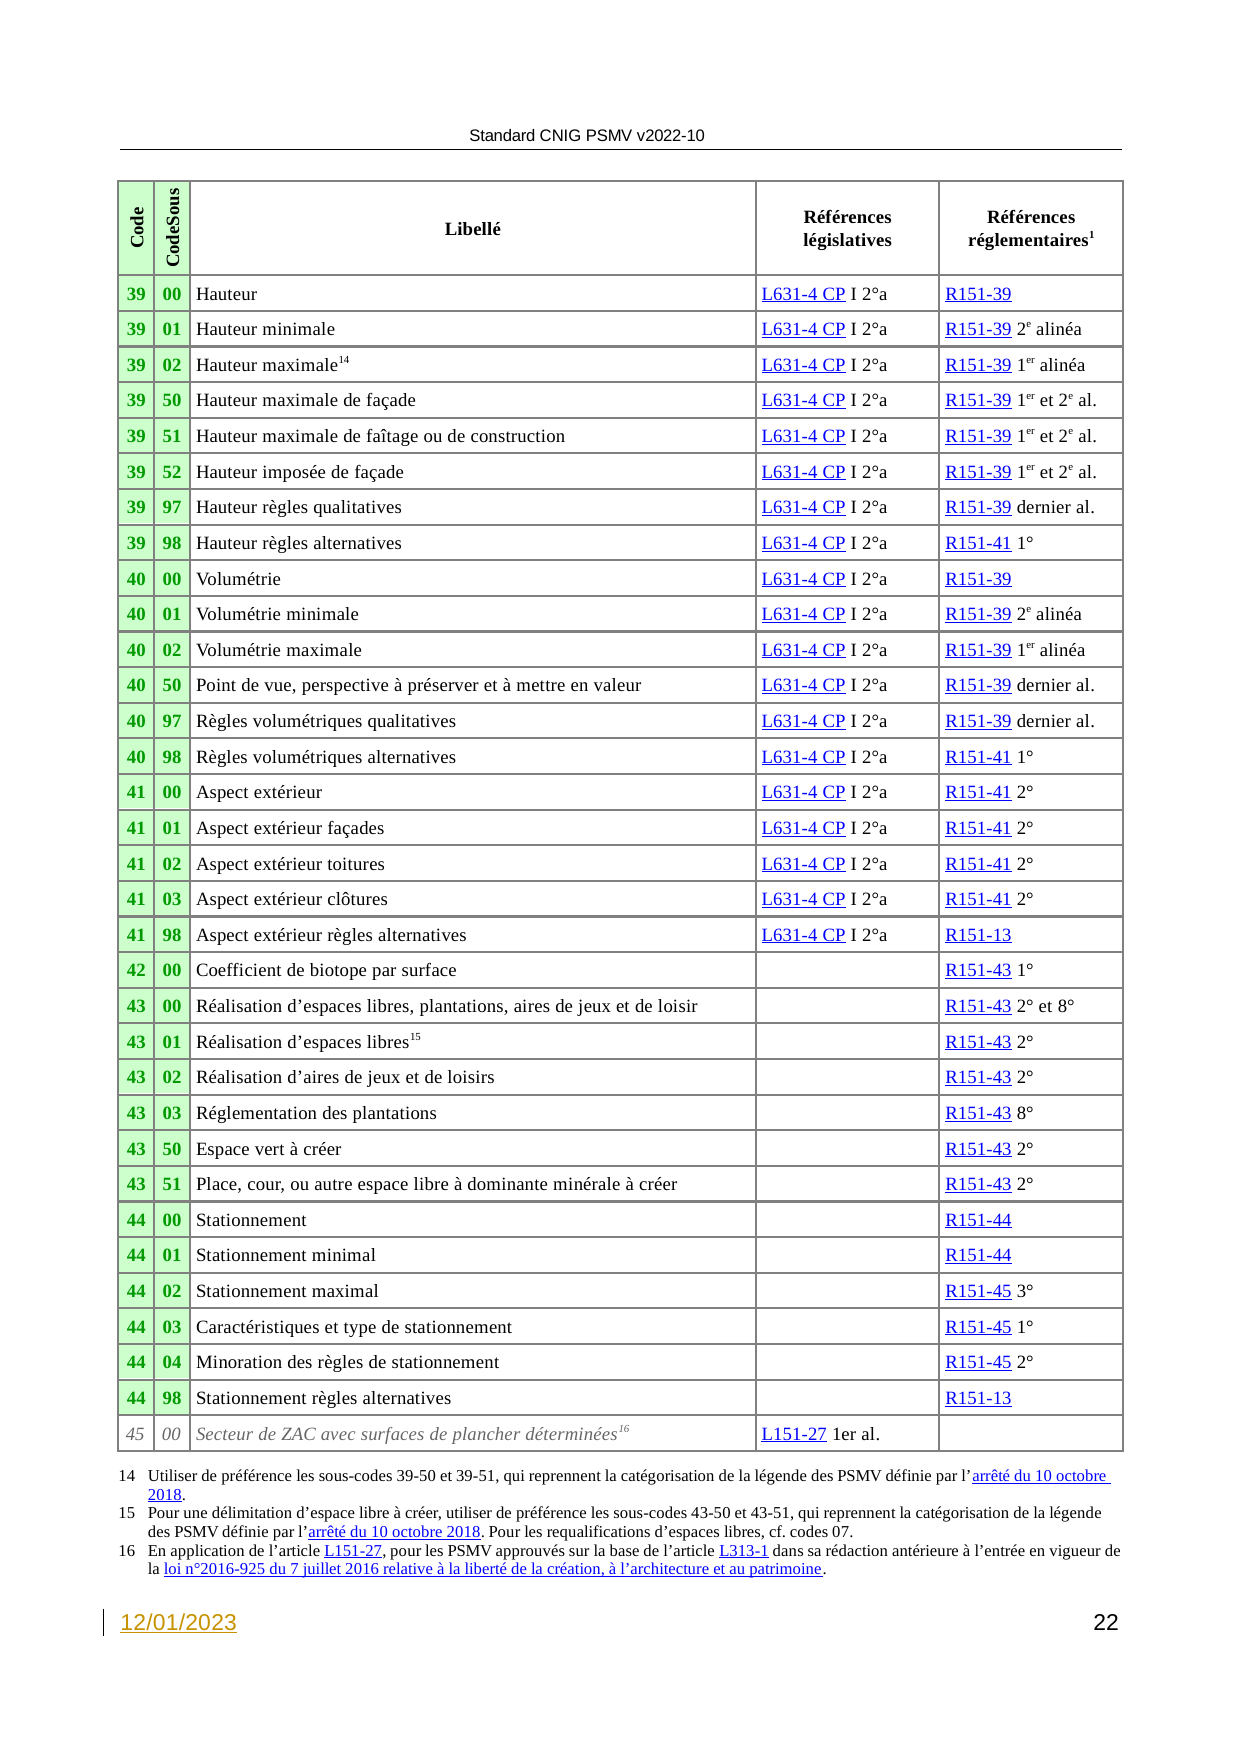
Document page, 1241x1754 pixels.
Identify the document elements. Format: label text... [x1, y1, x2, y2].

table_cell 02 [155, 1060, 189, 1093]
table_cell Hauteur règles alternatives [191, 526, 755, 559]
table_cell 41 [119, 811, 153, 844]
table_cell L631-4 CP I 2°a [757, 633, 938, 666]
table_cell 00 [155, 989, 189, 1022]
table_cell 44 [119, 1203, 153, 1236]
table_cell L631-4 CP I 2°a [757, 882, 938, 915]
table_cell R151-43 1° [940, 953, 1122, 987]
table_cell 01 [155, 597, 189, 630]
table_cell [757, 1060, 938, 1093]
table_cell 04 [155, 1345, 189, 1378]
table_cell Aspect extérieur façades [191, 811, 755, 844]
table_cell R151-43 2° [940, 1131, 1122, 1165]
table_cell R151-41 2° [940, 882, 1122, 915]
table_cell Réalisation d’espaces libres [191, 1024, 755, 1058]
table_cell 39 [119, 312, 153, 345]
table_cell L631-4 CP I 2°a [757, 561, 938, 595]
table_cell 41 [119, 882, 153, 915]
table_cell 50 [155, 1131, 189, 1165]
table_cell [757, 1203, 938, 1236]
table_cell L631-4 CP I 2°a [757, 704, 938, 737]
table_cell 02 [155, 846, 189, 880]
table_cell 40 [119, 633, 153, 666]
table_cell [757, 1131, 938, 1165]
table_cell R151-41 2° [940, 846, 1122, 880]
table_cell R151-43 2° [940, 1167, 1122, 1200]
table_cell 98 [155, 918, 189, 951]
table_cell Stationnement minimal [191, 1238, 755, 1272]
table_cell 00 [155, 775, 189, 808]
table_cell 39 [119, 526, 153, 559]
table_cell 00 [155, 276, 189, 310]
table_cell Règles volumétriques qualitatives [191, 704, 755, 737]
table_cell 01 [155, 1238, 189, 1272]
table_cell [757, 989, 938, 1022]
table_cell 98 [155, 739, 189, 773]
table_cell R151-43 2° et 8° [940, 989, 1122, 1022]
table_cell L631-4 CP I 2°a [757, 597, 938, 630]
table_cell 39 [119, 490, 153, 523]
table_cell [757, 1274, 938, 1307]
table_cell 02 [155, 633, 189, 666]
table_cell 39 [119, 419, 153, 452]
table_cell 43 [119, 1131, 153, 1165]
table_header Références réglementaires1 [940, 182, 1122, 274]
table_cell R151-39 1er et 2e al. [940, 383, 1122, 417]
table_header Libellé [191, 182, 755, 274]
table_cell Réalisation d’aires de jeux et de loisirs [191, 1060, 755, 1093]
table_cell 00 [155, 561, 189, 595]
table_cell Volumétrie minimale [191, 597, 755, 630]
table_cell 45 [119, 1416, 153, 1450]
table_cell [757, 1024, 938, 1058]
table_cell Aspect extérieur [191, 775, 755, 808]
table_cell 50 [155, 383, 189, 417]
table_cell [757, 1345, 938, 1378]
table_header Code [119, 182, 153, 274]
table_cell 43 [119, 1167, 153, 1200]
table_cell L631-4 CP I 2°a [757, 490, 938, 523]
table_cell Aspect extérieur règles alternatives [191, 918, 755, 951]
table_cell 97 [155, 704, 189, 737]
table_cell R151-43 2° [940, 1024, 1122, 1058]
table_cell 41 [119, 846, 153, 880]
table_cell 44 [119, 1238, 153, 1272]
table_cell Réalisation d’espaces libres, plantations, aires de jeux et de loisir [191, 989, 755, 1022]
table_cell R151-39 2e alinéa [940, 312, 1122, 345]
table_cell Coefficient de biotope par surface [191, 953, 755, 987]
table_cell L631-4 CP I 2°a [757, 668, 938, 702]
table_cell Stationnement maximal [191, 1274, 755, 1307]
table_cell L631-4 CP I 2°a [757, 846, 938, 880]
table_cell 39 [119, 276, 153, 310]
table_cell 02 [155, 348, 189, 381]
table_cell 51 [155, 1167, 189, 1200]
table_cell Aspect extérieur toitures [191, 846, 755, 880]
table_cell L631-4 CP I 2°a [757, 419, 938, 452]
table_cell R151-13 [940, 918, 1122, 951]
table_cell 03 [155, 882, 189, 915]
table_cell 42 [119, 953, 153, 987]
table_cell 40 [119, 739, 153, 773]
table_cell 03 [155, 1096, 189, 1129]
table_cell L631-4 CP I 2°a [757, 526, 938, 559]
table_cell R151-43 2° [940, 1060, 1122, 1093]
table_cell 00 [155, 1203, 189, 1236]
table_cell 39 [119, 348, 153, 381]
table_cell Stationnement [191, 1203, 755, 1236]
table_cell R151-44 [940, 1238, 1122, 1272]
table_cell Hauteur maximale de façade [191, 383, 755, 417]
table_cell [757, 1309, 938, 1343]
table_header Sous Code [155, 182, 189, 274]
table_cell Minoration des règles de stationnement [191, 1345, 755, 1378]
table_cell R151-41 1° [940, 526, 1122, 559]
table_cell R151-39 [940, 276, 1122, 310]
table_cell R151-41 2° [940, 775, 1122, 808]
table_cell 44 [119, 1274, 153, 1307]
table_cell 39 [119, 383, 153, 417]
table_cell 43 [119, 1024, 153, 1058]
table_cell 44 [119, 1381, 153, 1414]
table_cell [757, 953, 938, 987]
table_cell 43 [119, 1096, 153, 1129]
table_cell Espace vert à créer [191, 1131, 755, 1165]
table_cell 40 [119, 668, 153, 702]
table_cell L631-4 CP I 2°a [757, 454, 938, 488]
table_cell 40 [119, 561, 153, 595]
table_cell 41 [119, 775, 153, 808]
table_cell R151-39 1er alinéa [940, 633, 1122, 666]
table_cell R151-44 [940, 1203, 1122, 1236]
table_cell 50 [155, 668, 189, 702]
table_cell R151-45 1° [940, 1309, 1122, 1343]
table_cell L151-27 1er al. [757, 1416, 938, 1450]
table_cell Volumétrie [191, 561, 755, 595]
table_cell Hauteur [191, 276, 755, 310]
table_cell 43 [119, 989, 153, 1022]
table_cell 41 [119, 918, 153, 951]
table_cell Secteur de ZAC avec surfaces de plancher déterminées [191, 1416, 755, 1450]
table_cell 98 [155, 526, 189, 559]
table_cell R151-45 2° [940, 1345, 1122, 1378]
table_cell [757, 1238, 938, 1272]
table_cell 40 [119, 597, 153, 630]
table_cell L631-4 CP I 2°a [757, 312, 938, 345]
table_cell Réglementation des plantations [191, 1096, 755, 1129]
table_cell R151-39 2e alinéa [940, 597, 1122, 630]
table_cell Hauteur maximale de faîtage ou de construction [191, 419, 755, 452]
table_cell R151-43 8° [940, 1096, 1122, 1129]
table_cell 39 [119, 454, 153, 488]
table_cell Hauteur règles qualitatives [191, 490, 755, 523]
table_cell L631-4 CP I 2°a [757, 739, 938, 773]
table_cell 44 [119, 1345, 153, 1378]
table_cell 52 [155, 454, 189, 488]
table_cell Point de vue, perspective à préserver et à mettre en valeur [191, 668, 755, 702]
table_cell 01 [155, 811, 189, 844]
table_cell L631-4 CP I 2°a [757, 775, 938, 808]
table_cell Caractéristiques et type de stationnement [191, 1309, 755, 1343]
table_cell L631-4 CP I 2°a [757, 918, 938, 951]
table_cell R151-41 2° [940, 811, 1122, 844]
table_cell 97 [155, 490, 189, 523]
table_cell 51 [155, 419, 189, 452]
table_cell Hauteur minimale [191, 312, 755, 345]
table_cell R151-39 [940, 561, 1122, 595]
table_cell 03 [155, 1309, 189, 1343]
table_cell L631-4 CP I 2°a [757, 276, 938, 310]
table_cell Règles volumétriques alternatives [191, 739, 755, 773]
table_cell 98 [155, 1381, 189, 1414]
table_cell R151-41 1° [940, 739, 1122, 773]
table_cell R151-39 dernier al. [940, 668, 1122, 702]
table_header Références législatives [757, 182, 938, 274]
table_cell Hauteur imposée de façade [191, 454, 755, 488]
table_cell R151-39 dernier al. [940, 490, 1122, 523]
table_cell 02 [155, 1274, 189, 1307]
table_cell 00 [155, 1416, 189, 1450]
table_cell 43 [119, 1060, 153, 1093]
table_cell Hauteur maximale [191, 348, 755, 381]
table_cell R151-39 1er et 2e al. [940, 454, 1122, 488]
table_cell R151-45 3° [940, 1274, 1122, 1307]
table_cell R151-13 [940, 1381, 1122, 1414]
table_cell [940, 1416, 1122, 1450]
table_cell R151-39 dernier al. [940, 704, 1122, 737]
table_cell 00 [155, 953, 189, 987]
table_cell L631-4 CP I 2°a [757, 811, 938, 844]
table_cell L631-4 CP I 2°a [757, 348, 938, 381]
table_cell Volumétrie maximale [191, 633, 755, 666]
table_cell 01 [155, 1024, 189, 1058]
table_cell Place, cour, ou autre espace libre à dominante minérale à créer [191, 1167, 755, 1200]
table_cell [757, 1381, 938, 1414]
table_cell L631-4 CP I 2°a [757, 383, 938, 417]
table_cell R151-39 1er et 2e al. [940, 419, 1122, 452]
table_cell Stationnement règles alternatives [191, 1381, 755, 1414]
table_cell R151-39 1er alinéa [940, 348, 1122, 381]
table_cell 40 [119, 704, 153, 737]
table_cell 44 [119, 1309, 153, 1343]
table_cell [757, 1167, 938, 1200]
table_cell [757, 1096, 938, 1129]
table_cell Aspect extérieur clôtures [191, 882, 755, 915]
table_cell 01 [155, 312, 189, 345]
